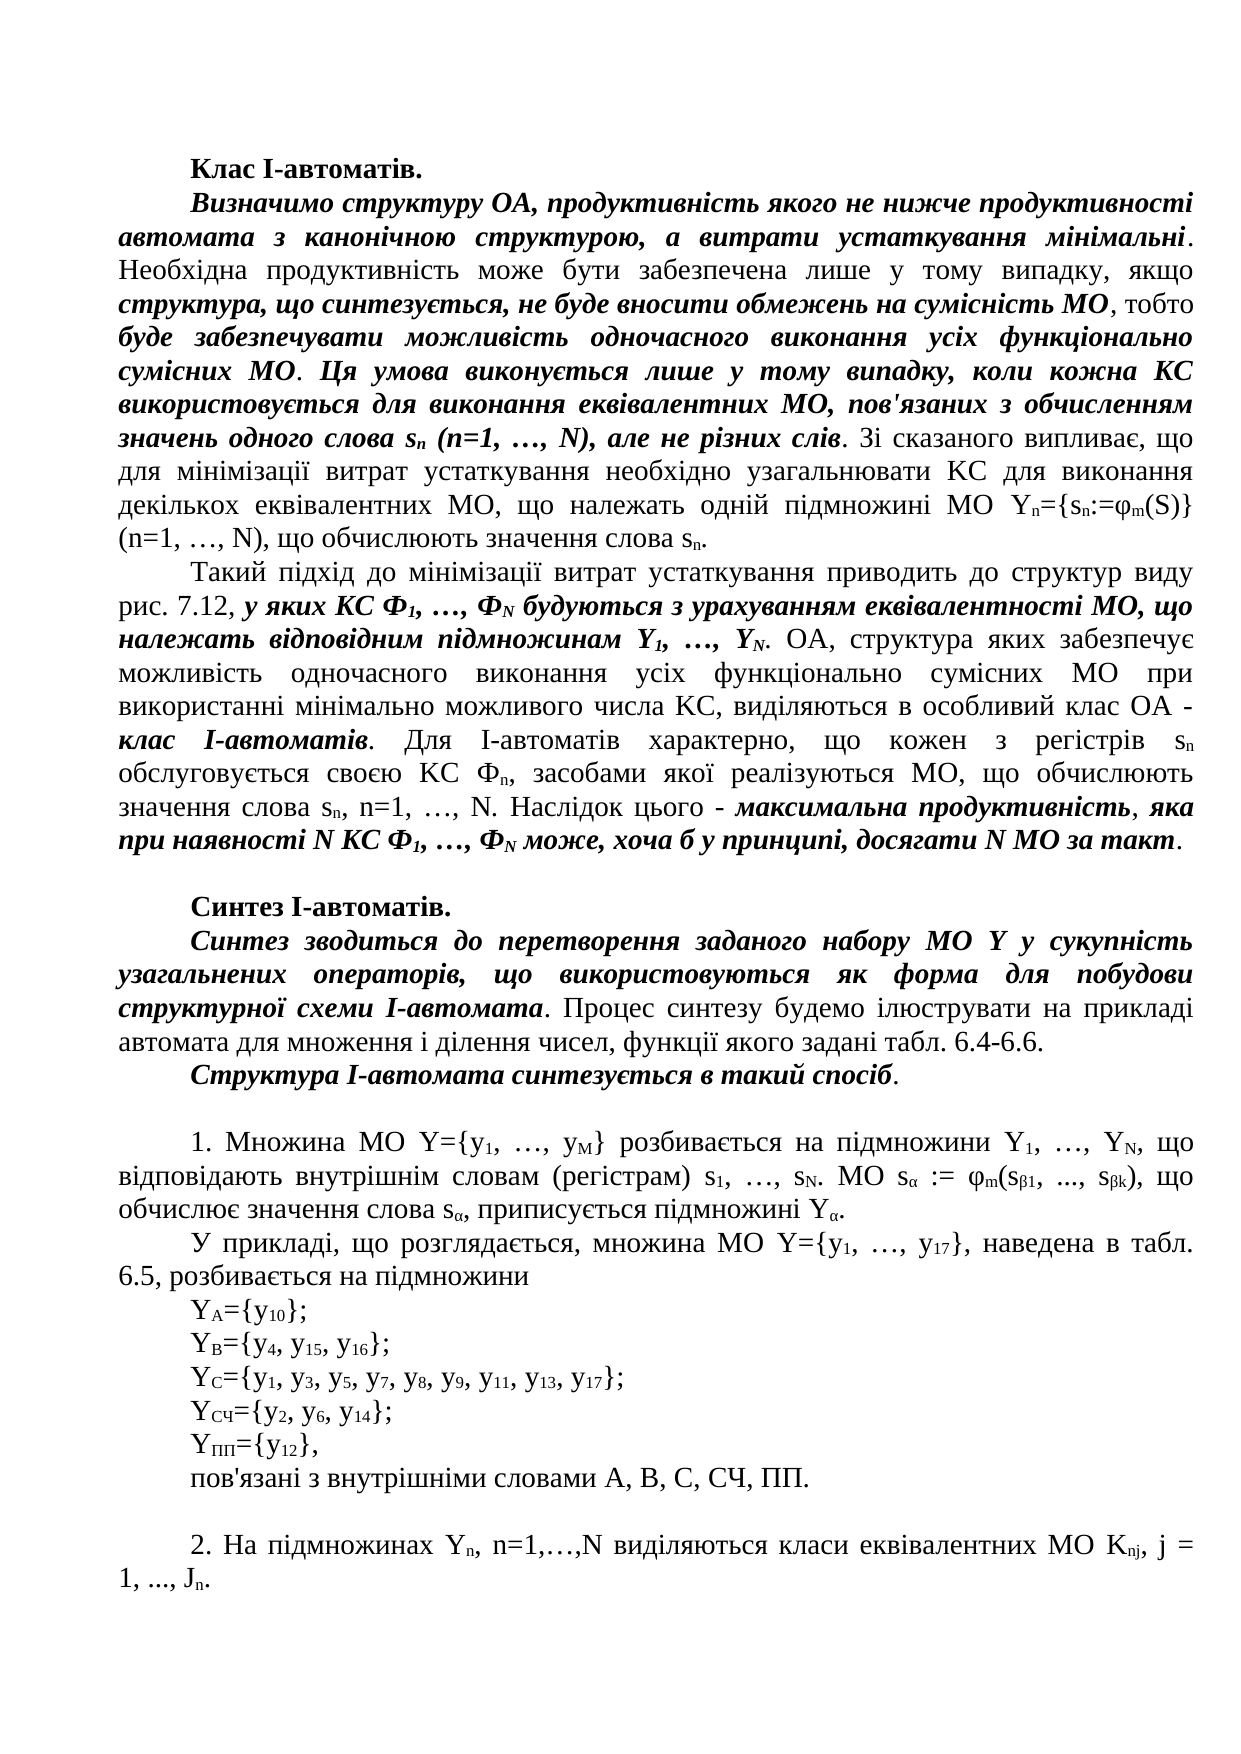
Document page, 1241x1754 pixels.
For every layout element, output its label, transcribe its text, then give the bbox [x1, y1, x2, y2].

text Визначимо структуру ОА, продуктивність якого не нижче продуктивності автомата з канонічною структурою, а витрати устаткування мінімальні. Необхідна продуктивність може бути забезпечена лише у тому випадку, якщо структура, що синтезується, не буде вносити обмежень на сумісність МО, тобто буде забезпечувати можливість одночасного виконання усіх функціонально сумісних МО. Ця умова виконується лише у тому випадку, коли кожна KC використовується для виконання еквівалентних МО, пов'язаних з обчисленням значень одного слова sn (n=1, …, N), але не різних слів. Зі сказаного випливає, що для мінімізації витрат устаткування необхідно узагальнювати KC для виконання декількох еквівалентних МО, що належать одній підмножині МО Yn={sn:=φm(S)} (n=1, …, N), що обчислюють значення слова sn. [118, 185, 1194, 554]
text Клас I-автоматів. [118, 152, 1194, 185]
text 1. Множина МО Y={y1, …, yM} розбивається на підмножини Y1, …, YN, що відповідають внутрішнім словам (регістрам) s1, …, sN. MO sα := φm(sβ1, ..., sβk), що обчислює значення слова sα, приписується підмножині Yα. [118, 1124, 1194, 1225]
text Синтез зводиться до перетворення заданого набору МО Y у сукупність узагальнених операторів, що використовуються як форма для побудови структурної схеми I-автомата. Процес синтезу будемо ілюструвати на прикладі автомата для множення і ділення чисел, функції якого задані табл. 6.4-6.6. [118, 923, 1194, 1057]
text Синтез I-автоматів. [118, 889, 1194, 923]
text YA={y10}; [118, 1292, 1194, 1326]
text 2. На підмножинах Yn, n=1,…,N виділяються класи еквівалентних МО Knj, j = 1, ..., Jn. [118, 1527, 1194, 1594]
text У прикладі, що розглядається, множина МО Y={y1, …, y17}, наведена в табл. 6.5, розбивається на підмножини [118, 1225, 1194, 1292]
text пов'язані з внутрішніми словами А, В, С, СЧ, ПП. [118, 1460, 1194, 1493]
text YСЧ={y2, y6, y14}; [118, 1393, 1194, 1426]
text YC={y1, y3, y5, y7, y8, y9, y11, y13, y17}; [118, 1359, 1194, 1393]
text Структура I-автомата синтезується в такий спосіб. [118, 1057, 1194, 1091]
text YПП={y12}, [118, 1426, 1194, 1460]
text YB={y4, y15, y16}; [118, 1326, 1194, 1359]
text Такий підхід до мінімізації витрат устаткування приводить до структур виду рис. 7.12, у яких KC Ф1, …, ФN будуються з урахуванням еквівалентності МО, що належать відповідним підмножинам Y1, …, YN. OA, структура яких забезпечує можливість одночасного виконання усіх функціонально сумісних МО при використанні мінімально можливого числа KC, виділяються в особливий клас OA - клас I-автоматів. Для I-автоматів характерно, що кожен з регістрів sn обслуговується своєю KC Фn, засобами якої реалізуються МО, що обчислюють значення слова sn, n=1, …, N. Наслідок цього - максимальна продуктивність, яка при наявності N KC Ф1, …, ФN може, хоча б у принципі, досягати N МО за такт. [118, 554, 1194, 856]
